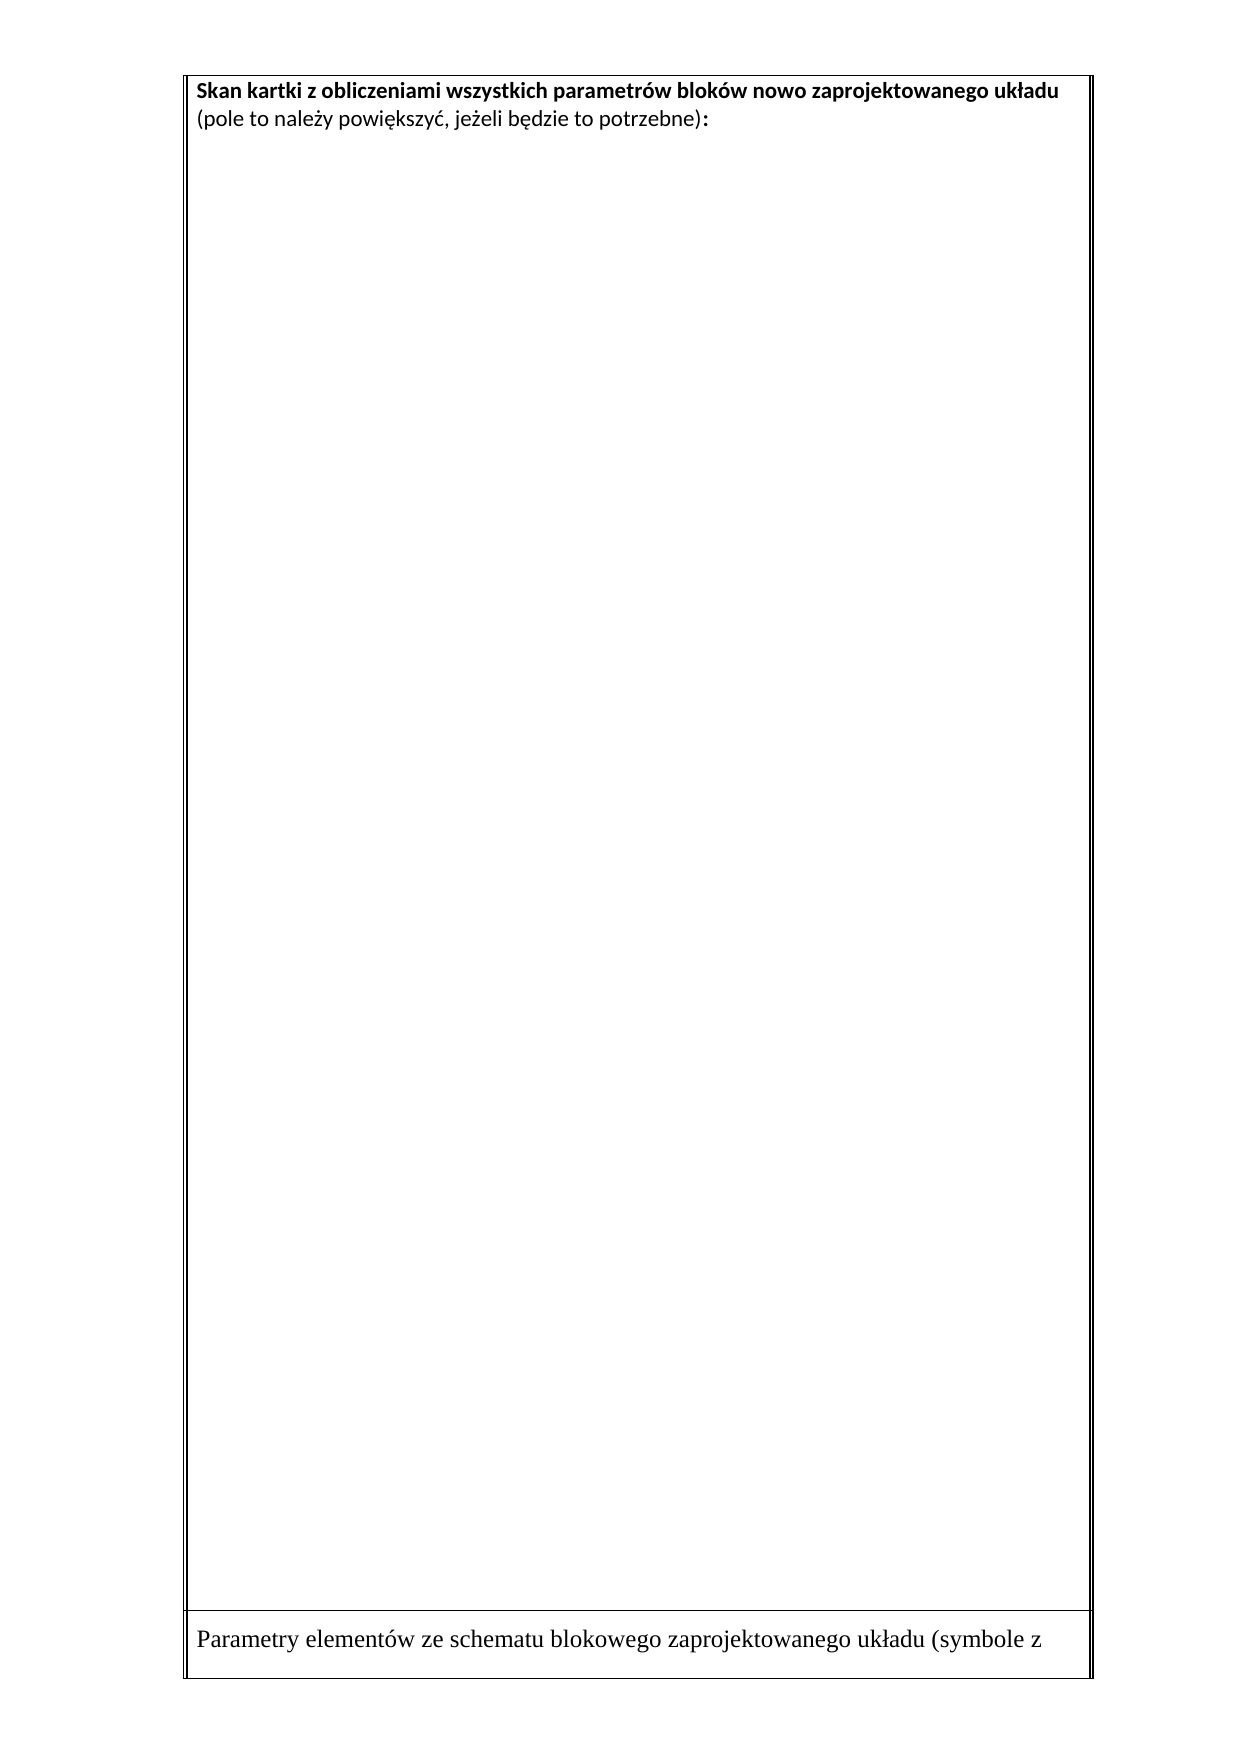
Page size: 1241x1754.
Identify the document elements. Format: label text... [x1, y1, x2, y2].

table_cell Parametry elementów ze schematu blokowego zaprojektowanego układu (symbole z [188, 1611, 1089, 1678]
table_cell Skan kartki z obliczeniami wszystkich parametrów bloków nowo zaprojektowanego układu (pole to należy powiększyć, jeżeli będzie to potrzebne): [188, 76, 1089, 1610]
